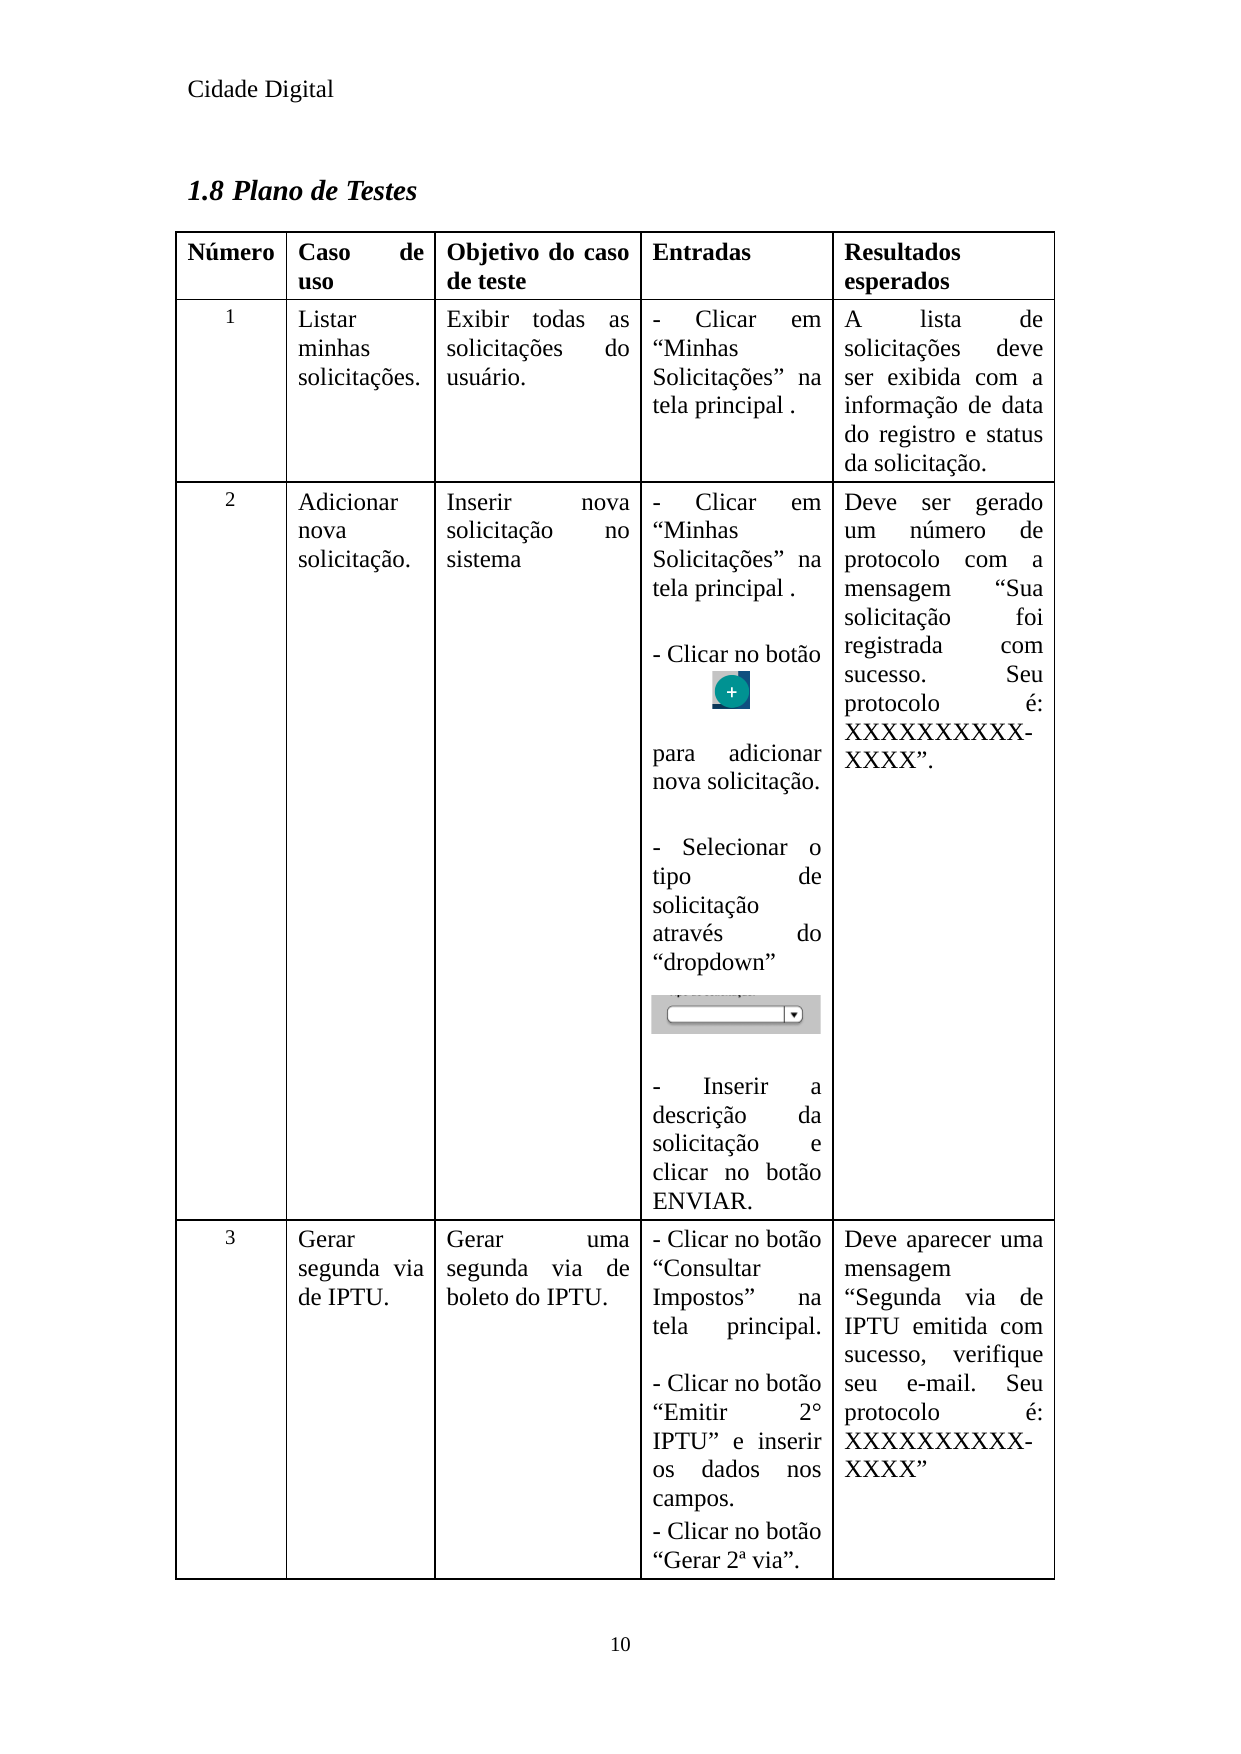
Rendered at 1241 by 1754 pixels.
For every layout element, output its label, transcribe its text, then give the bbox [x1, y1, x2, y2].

table_header Objetivo do caso de teste [436, 233, 640, 299]
picture [712, 671, 750, 709]
table_header Número [177, 233, 286, 299]
table_cell Adicionar nova solicitação. [287, 483, 434, 1219]
table_cell [177, 300, 286, 481]
picture [651, 995, 821, 1034]
table_cell [177, 483, 286, 1219]
table_cell Inserir nova solicitação no sistema [436, 483, 640, 1219]
table_header Resultados esperados [834, 233, 1054, 299]
table_cell Exibir todas as solicitações do usuário. [436, 300, 640, 481]
table_cell - Clicar em “Minhas Solicitações” na tela principal . - Clicar no botão para adicionar nova solicitação. - Selecionar o tipo de solicitação através do “dropdown” - Inserir a descrição da solicitação e clicar no botão ENVIAR. [642, 483, 832, 1219]
table_header Caso de uso [287, 233, 434, 299]
subtitle Plano de Testes [187, 173, 1053, 206]
table_cell - Clicar no botão “Consultar Impostos” na tela principal. - Clicar no botão “Emitir 2° IPTU” e inserir os dados nos campos. - Clicar no botão “Gerar 2ª via”. [642, 1221, 832, 1578]
table_cell Deve ser gerado um número de protocolo com a mensagem “Sua solicitação foi registrada com sucesso. Seu protocolo é: XXXXXXXXXX-XXXX”. [834, 483, 1054, 1219]
table_cell [177, 1221, 286, 1578]
table_cell - Clicar em “Minhas Solicitações” na tela principal . [642, 300, 832, 481]
table_cell Deve aparecer uma mensagem “Segunda via de IPTU emitida com sucesso, verifique seu e-mail. Seu protocolo é: XXXXXXXXXX-XXXX” [834, 1221, 1054, 1578]
table_cell Listar minhas solicitações. [287, 300, 434, 481]
table_cell Gerar segunda via de IPTU. [287, 1221, 434, 1578]
table_cell Gerar uma segunda via de boleto do IPTU. [436, 1221, 640, 1578]
table_cell A lista de solicitações deve ser exibida com a informação de data do registro e status da solicitação. [834, 300, 1054, 481]
table_header Entradas [642, 233, 832, 299]
